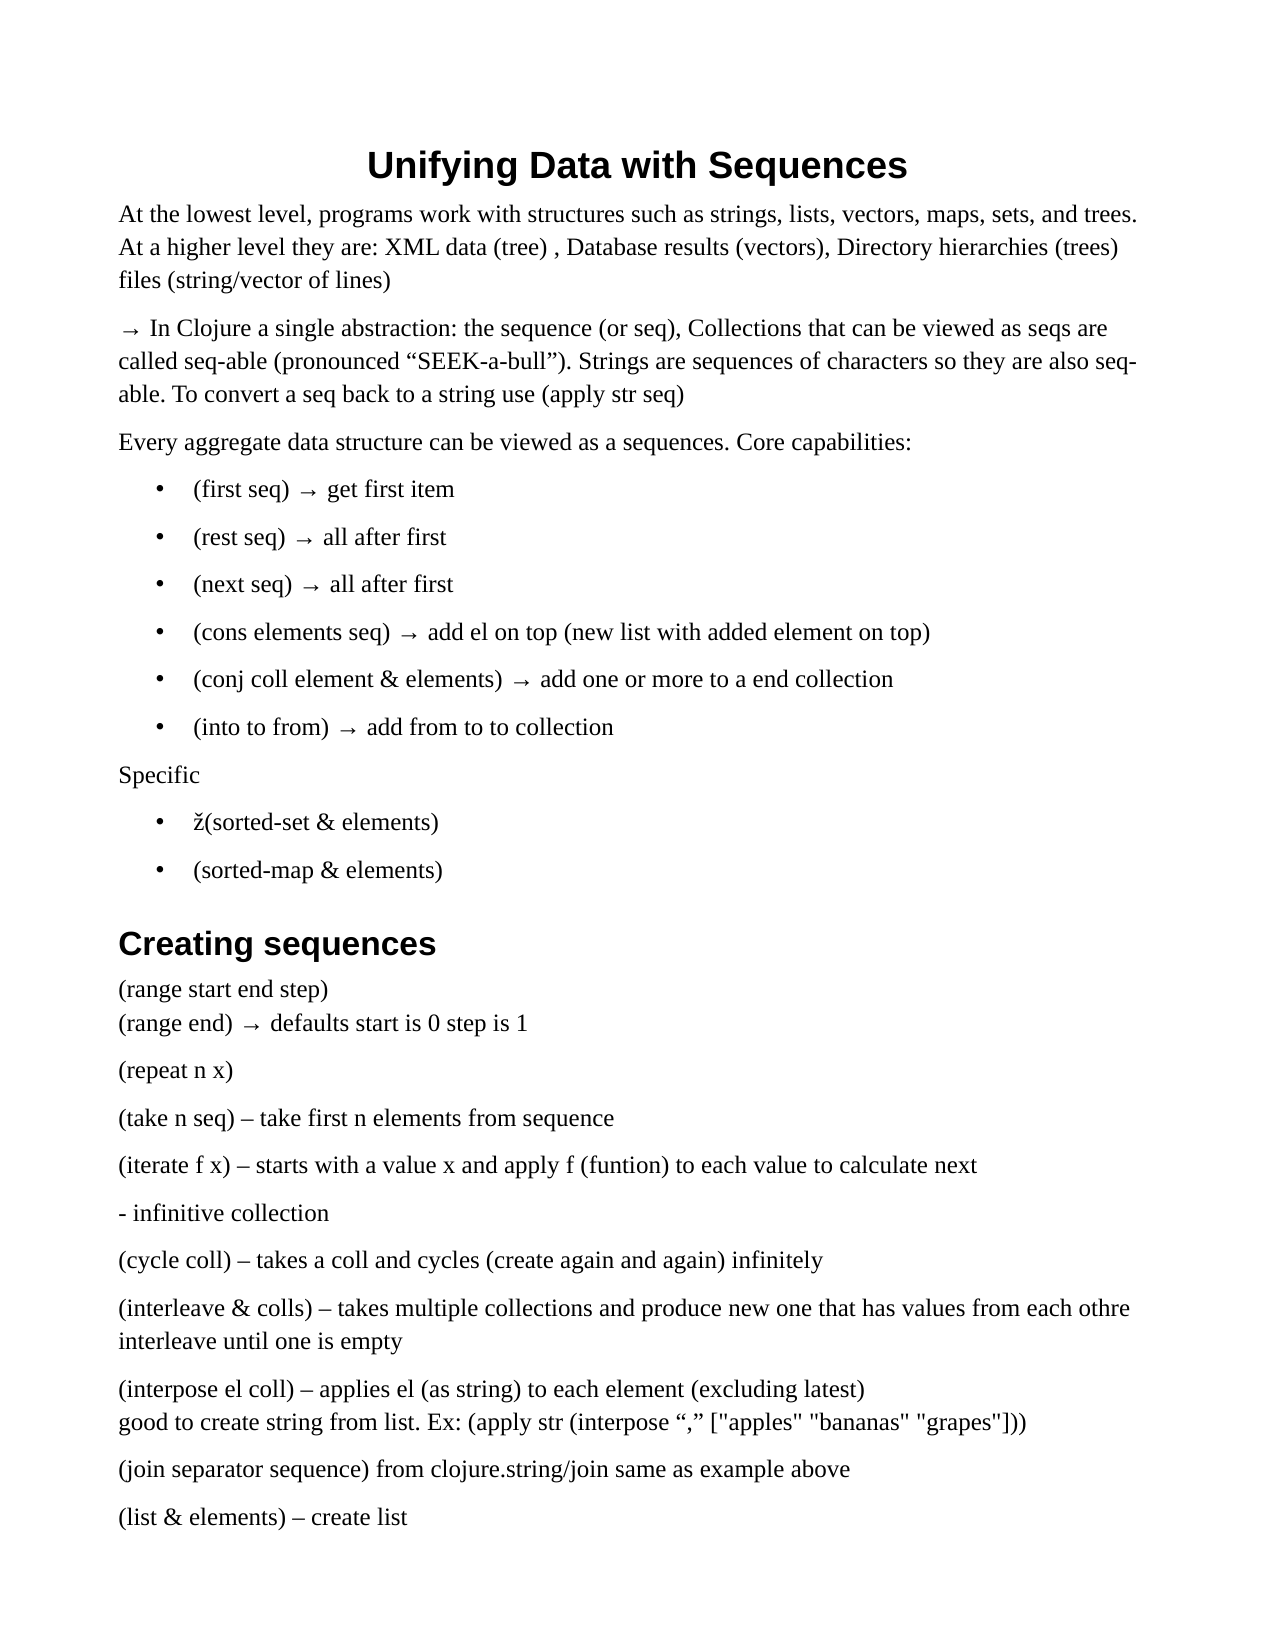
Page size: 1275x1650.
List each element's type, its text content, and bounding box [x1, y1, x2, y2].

text (join separator sequence) from clojure.string/join same as example above [118, 1454, 1157, 1483]
text (iterate f x) – starts with a value x and apply f (funtion) to each value to calculate next [118, 1150, 1157, 1179]
text (interleave & colls) – takes multiple collections and produce new one that has values from each othre interleave until one is empty [118, 1293, 1157, 1355]
text At the lowest level, programs work with structures such as strings, lists, vectors, maps, sets, and trees. At a higher level they are: XML data (tree) , Database results (vectors), Directory hierarchies (trees) files (string/vector of lines) [118, 199, 1157, 294]
list (first seq) → get first item [156, 474, 1157, 503]
list (rest seq) → all after first [156, 522, 1157, 551]
list (sorted-map & elements) [156, 855, 1157, 884]
list (next seq) → all after first [156, 569, 1157, 598]
list (cons elements seq) → add el on top (new list with added element on top) [156, 617, 1157, 646]
list (into to from) → add from to to collection [156, 712, 1157, 741]
text (range start end step) (range end) → defaults start is 0 step is 1 [118, 974, 1157, 1036]
text (take n seq) – take first n elements from sequence [118, 1103, 1157, 1132]
text (cycle coll) – takes a coll and cycles (create again and again) infinitely [118, 1246, 1157, 1274]
text → In Clojure a single abstraction: the sequence (or seq), Collections that can be viewed as seqs are called seq-able (pronounced “SEEK-a-bull”). Strings are sequences of characters so they are also seq-able. To convert a seq back to a string use (apply str seq) [118, 313, 1157, 408]
list (conj coll element & elements) → add one or more to a end collection [156, 664, 1157, 693]
text (list & elements) – create list [118, 1502, 1157, 1531]
text (interpose el coll) – applies el (as string) to each element (excluding latest) good to create string from list. Ex: (apply str (interpose “,” ["apples" "bananas" "grapes"])) [118, 1374, 1157, 1436]
text - infinitive collection [118, 1198, 1157, 1227]
text (repeat n x) [118, 1055, 1157, 1084]
subtitle Unifying Data with Sequences [118, 143, 1157, 187]
text Every aggregate data structure can be viewed as a sequences. Core capabilities: [118, 427, 1157, 455]
subtitle Creating sequences [118, 923, 1157, 962]
text Specific [118, 760, 1157, 788]
list ž(sorted-set & elements) [156, 807, 1157, 836]
